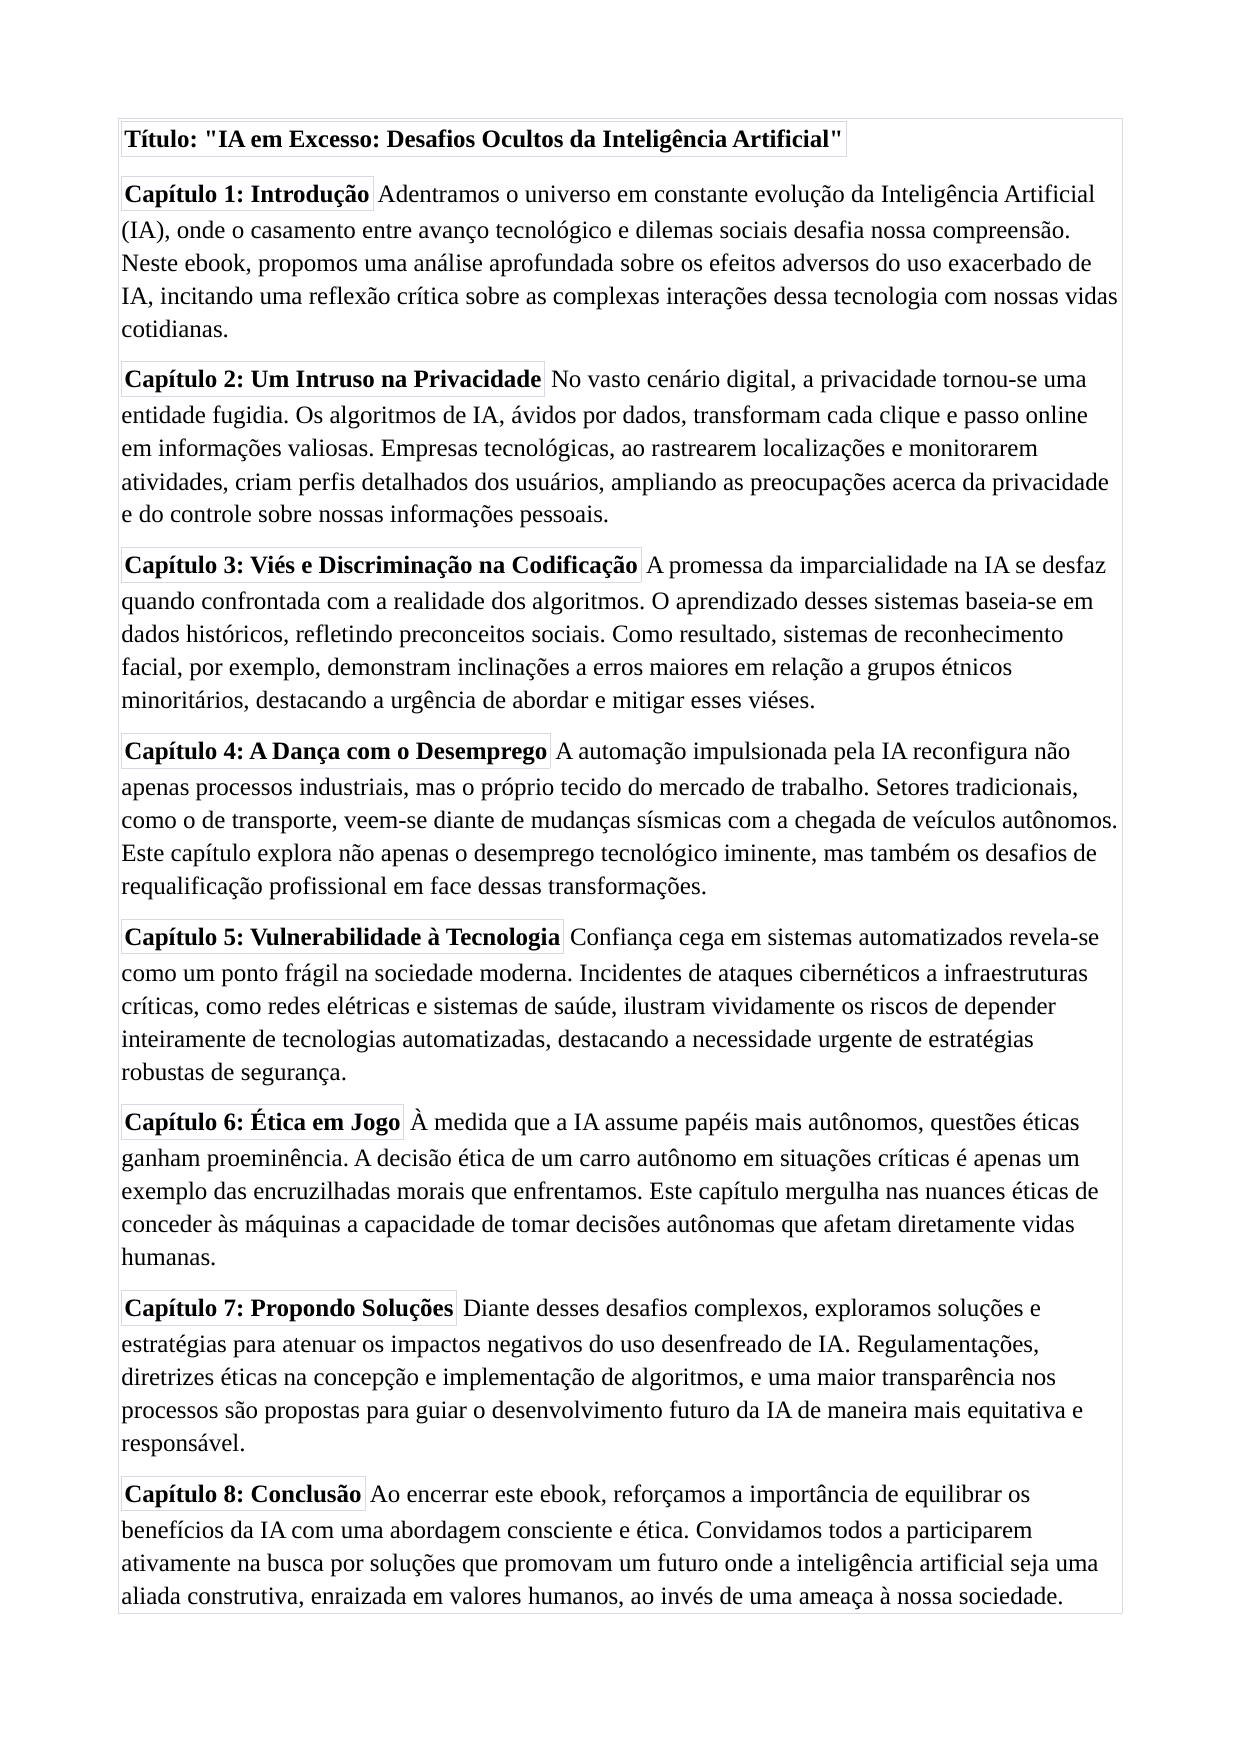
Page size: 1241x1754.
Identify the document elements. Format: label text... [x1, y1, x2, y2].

text Capítulo 5: Vulnerabilidade à Tecnologia Confiança cega em sistemas automatizados revela-se como um ponto frágil na sociedade moderna. Incidentes de ataques cibernéticos a infraestruturas críticas, como redes elétricas e sistemas de saúde, ilustram vividamente os riscos de depender inteiramente de tecnologias automatizadas, destacando a necessidade urgente de estratégias robustas de segurança. [119, 916, 1122, 1086]
text Capítulo 4: A Dança com o Desemprego A automação impulsionada pela IA reconfigura não apenas processos industriais, mas o próprio tecido do mercado de trabalho. Setores tradicionais, como o de transporte, veem-se diante de mudanças sísmicas com a chegada de veículos autônomos. Este capítulo explora não apenas o desemprego tecnológico iminente, mas também os desafios de requalificação profissional em face dessas transformações. [119, 730, 1122, 900]
text Capítulo 1: Introdução Adentramos o universo em constante evolução da Inteligência Artificial (IA), onde o casamento entre avanço tecnológico e dilemas sociais desafia nossa compreensão. Neste ebook, propomos uma análise aprofundada sobre os efeitos adversos do uso exacerbado de IA, incitando uma reflexão crítica sobre as complexas interações dessa tecnologia com nossas vidas cotidianas. [119, 173, 1122, 343]
text Capítulo 7: Propondo Soluções Diante desses desafios complexos, exploramos soluções e estratégias para atenuar os impactos negativos do uso desenfreado de IA. Regulamentações, diretrizes éticas na concepção e implementação de algoritmos, e uma maior transparência nos processos são propostas para guiar o desenvolvimento futuro da IA de maneira mais equitativa e responsável. [119, 1287, 1122, 1457]
text Capítulo 2: Um Intruso na Privacidade No vasto cenário digital, a privacidade tornou-se uma entidade fugidia. Os algoritmos de IA, ávidos por dados, transformam cada clique e passo online em informações valiosas. Empresas tecnológicas, ao rastrearem localizações e monitorarem atividades, criam perfis detalhados dos usuários, ampliando as preocupações acerca da privacidade e do controle sobre nossas informações pessoais. [119, 358, 1122, 528]
text Capítulo 6: Ética em Jogo À medida que a IA assume papéis mais autônomos, questões éticas ganham proeminência. A decisão ética de um carro autônomo em situações críticas é apenas um exemplo das encruzilhadas morais que enfrentamos. Este capítulo mergulha nas nuances éticas de conceder às máquinas a capacidade de tomar decisões autônomas que afetam diretamente vidas humanas. [119, 1101, 1122, 1271]
text Título: "IA em Excesso: Desafios Ocultos da Inteligência Artificial" [119, 119, 1122, 156]
text Capítulo 3: Viés e Discriminação na Codificação A promessa da imparcialidade na IA se desfaz quando confrontada com a realidade dos algoritmos. O aprendizado desses sistemas baseia-se em dados históricos, refletindo preconceitos sociais. Como resultado, sistemas de reconhecimento facial, por exemplo, demonstram inclinações a erros maiores em relação a grupos étnicos minoritários, destacando a urgência de abordar e mitigar esses viéses. [119, 544, 1122, 714]
text Capítulo 8: Conclusão Ao encerrar este ebook, reforçamos a importância de equilibrar os benefícios da IA com uma abordagem consciente e ética. Convidamos todos a participarem ativamente na busca por soluções que promovam um futuro onde a inteligência artificial seja uma aliada construtiva, enraizada em valores humanos, ao invés de uma ameaça à nossa sociedade. [119, 1473, 1122, 1613]
